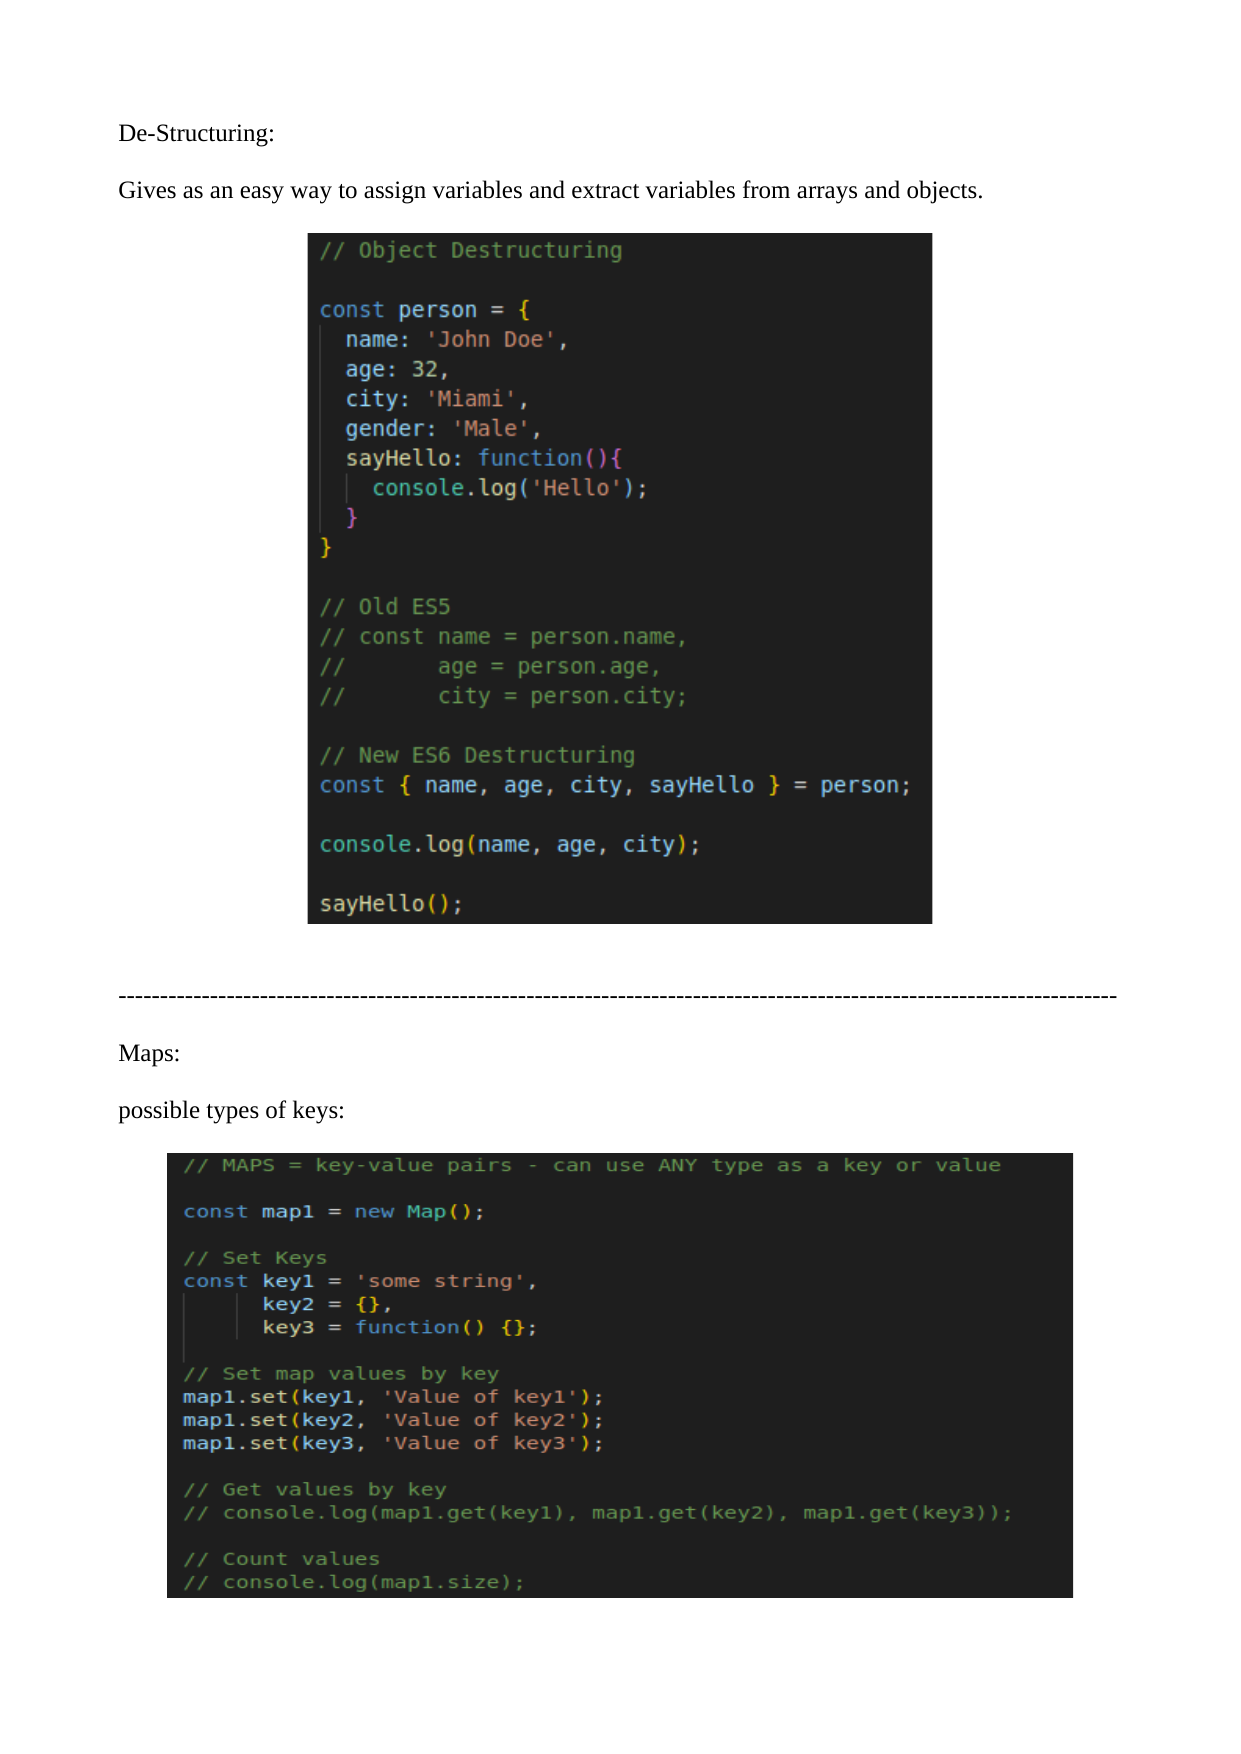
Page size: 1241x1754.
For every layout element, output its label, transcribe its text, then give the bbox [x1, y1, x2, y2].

text ------------------------------------------------------------------------------------------------------------------------ [118, 981, 1122, 1009]
text Gives as an easy way to assign variables and extract variables from arrays and objects. [118, 176, 1122, 204]
picture [307, 233, 933, 924]
text De-Structuring: [118, 118, 1122, 147]
text Maps: [118, 1038, 1122, 1067]
picture [167, 1153, 1074, 1598]
text possible types of keys: [118, 1096, 1122, 1124]
